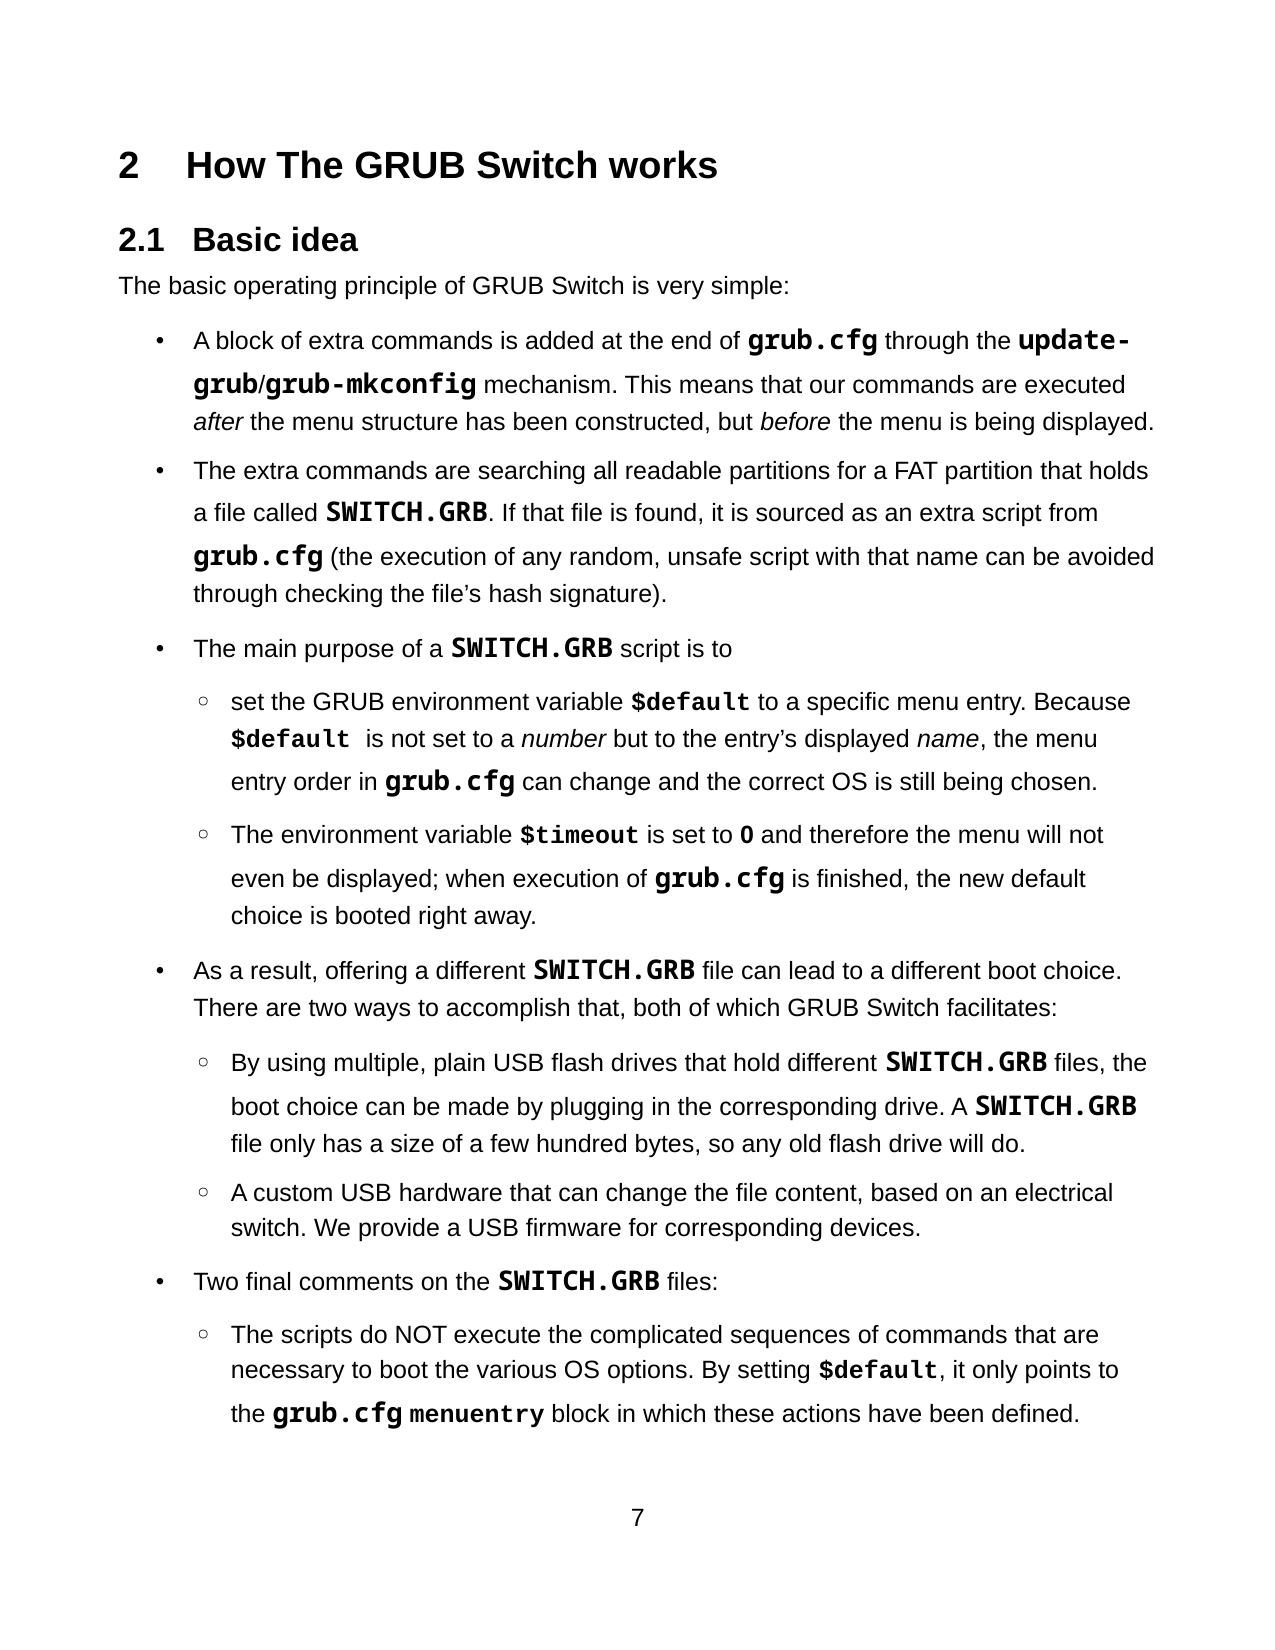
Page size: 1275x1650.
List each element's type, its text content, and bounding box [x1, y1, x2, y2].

list The extra commands are searching all readable partitions for a FAT partition that holds a file called SWITCH.GRB. If that file is found, it is sourced as an extra script from grub.cfg (the execution of any random, unsafe script with that name can be avoided through checking the file’s hash signature). [156, 456, 1157, 608]
list By using multiple, plain USB flash drives that hold different SWITCH.GRB files, the boot choice can be made by plugging in the corresponding drive. A SWITCH.GRB file only has a size of a few hundred bytes, so any old flash drive will do. [193, 1042, 1157, 1158]
list As a result, offering a different SWITCH.GRB file can lead to a different boot choice. There are two ways to accomplish that, both of which GRUB Switch facilitates: [156, 950, 1157, 1022]
subtitle How The GRUB Switch works [118, 143, 1157, 187]
subtitle Basic idea [118, 220, 1157, 259]
list A custom USB hardware that can change the file content, based on an electrical switch. We provide a USB firmware for corresponding devices. [193, 1178, 1157, 1241]
text The basic operating principle of GRUB Switch is very simple: [118, 271, 1157, 300]
list The main purpose of a SWITCH.GRB script is to [156, 628, 1157, 665]
list The environment variable $timeout is set to 0 and therefore the menu will not even be displayed; when execution of grub.cfg is finished, the new default choice is booted right away. [193, 821, 1157, 930]
list Two final comments on the SWITCH.GRB files: [156, 1262, 1157, 1298]
list The scripts do NOT execute the complicated sequences of commands that are necessary to boot the various OS options. By setting $default, it only points to the grub.cfg menuentry block in which these actions have been defined. [193, 1320, 1157, 1430]
list set the GRUB environment variable $default to a specific menu entry. Because $default is not set to a number but to the entry’s displayed name, the menu entry order in grub.cfg can change and the correct OS is still being chosen. [193, 687, 1157, 799]
list A block of extra commands is added at the end of grub.cfg through the update-grub/grub-mkconfig mechanism. This means that our commands are executed after the menu structure has been constructed, but before the menu is being displayed. [156, 320, 1157, 436]
